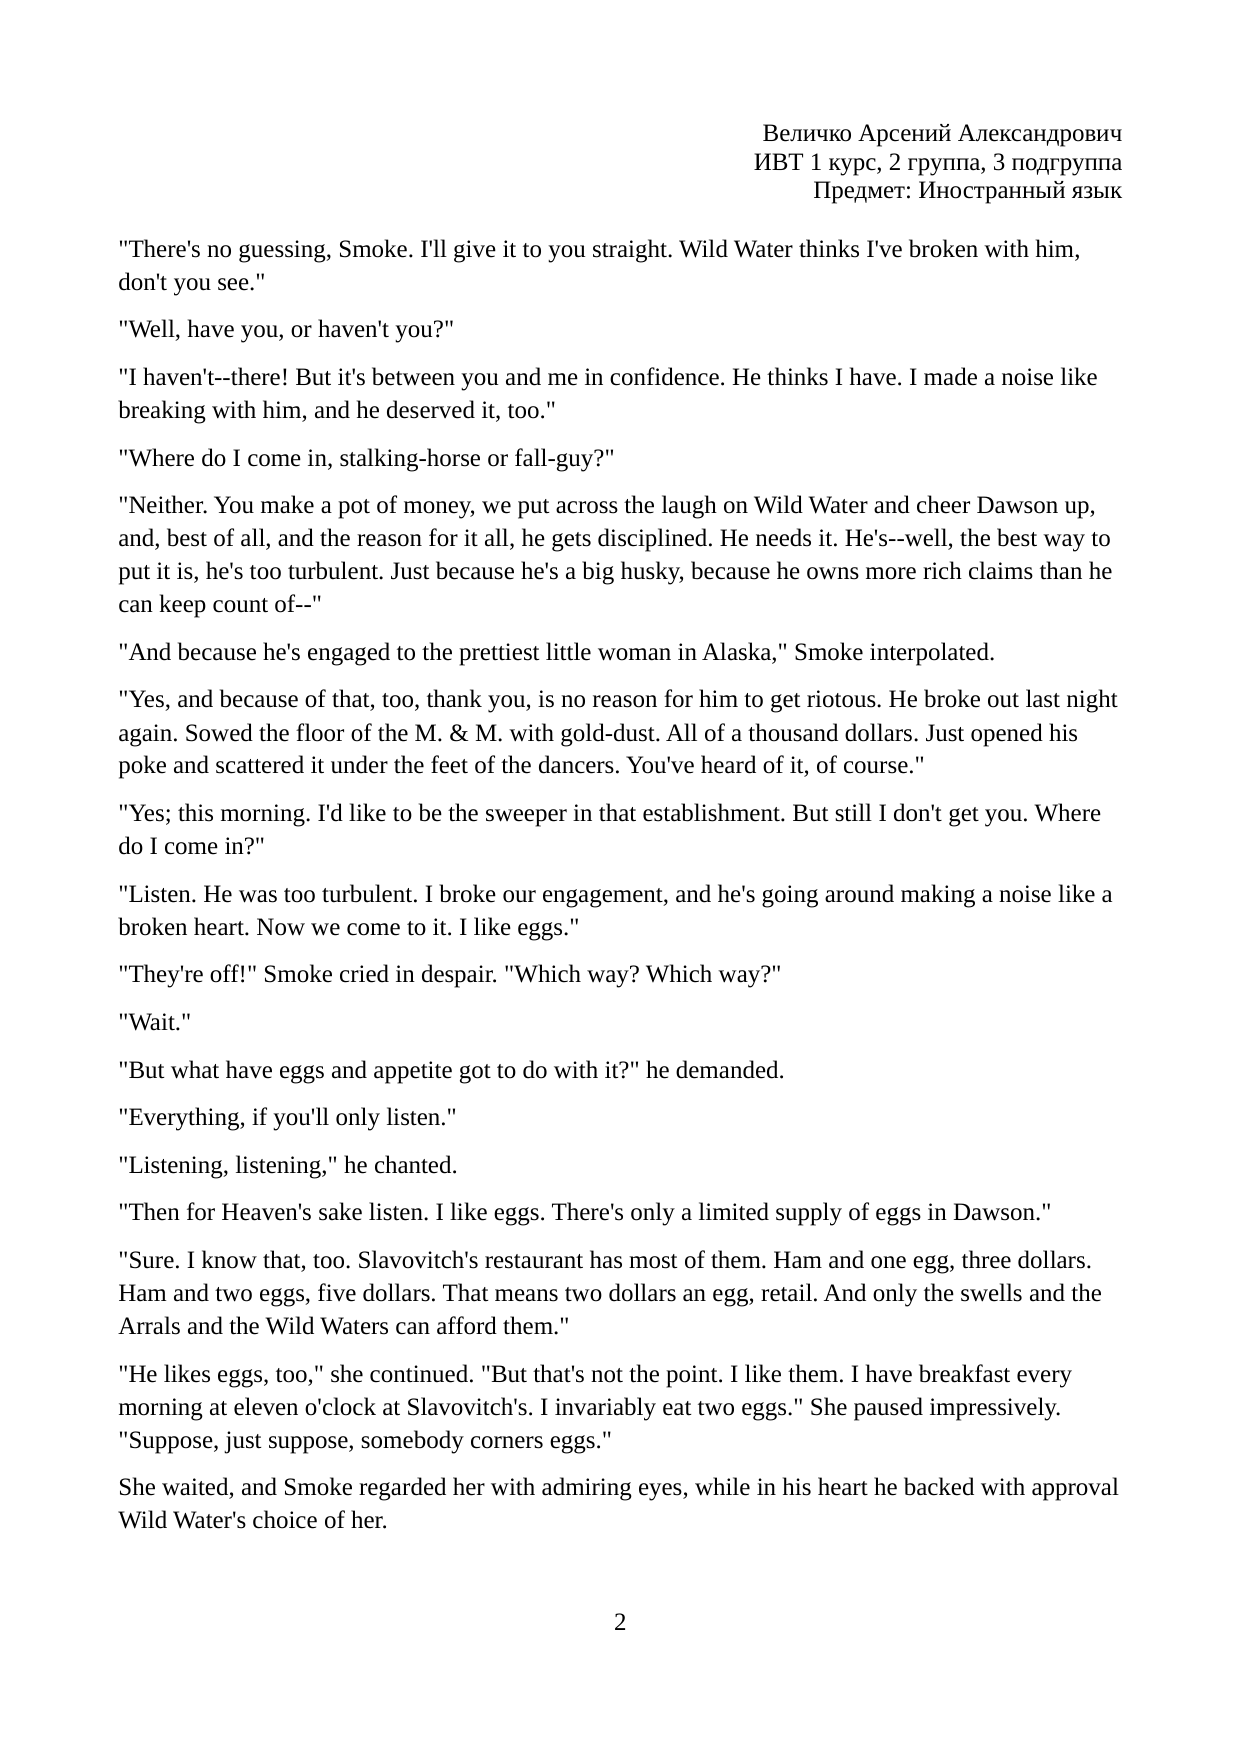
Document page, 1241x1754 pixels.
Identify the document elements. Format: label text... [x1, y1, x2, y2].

text "They're off!" Smoke cried in despair. "Which way? Which way?" [118, 959, 1122, 988]
text "Neither. You make a pot of money, we put across the laugh on Wild Water and cheer Dawson up, and, best of all, and the reason for it all, he gets disciplined. He needs it. He's--well, the best way to put it is, he's too turbulent. Just because he's a big husky, because he owns more rich claims than he can keep count of--" [118, 490, 1122, 618]
text "There's no guessing, Smoke. I'll give it to you straight. Wild Water thinks I've broken with him, don't you see." [118, 234, 1122, 296]
text "Everything, if you'll only listen." [118, 1102, 1122, 1131]
text "And because he's engaged to the prettiest little woman in Alaska," Smoke interpolated. [118, 637, 1122, 666]
text "Yes, and because of that, too, thank you, is no reason for him to get riotous. He broke out last night again. Sowed the floor of the M. & M. with gold-dust. All of a thousand dollars. Just opened his poke and scattered it under the feet of the dancers. You've heard of it, of course." [118, 684, 1122, 779]
text "Where do I come in, stalking-horse or fall-guy?" [118, 443, 1122, 471]
text She waited, and Smoke regarded her with admiring eyes, while in his heart he backed with approval Wild Water's choice of her. [118, 1472, 1122, 1534]
text "But what have eggs and appetite got to do with it?" he demanded. [118, 1055, 1122, 1083]
text "Then for Heaven's sake listen. I like eggs. There's only a limited supply of eggs in Dawson." [118, 1197, 1122, 1226]
text "I haven't--there! But it's between you and me in confidence. He thinks I have. I made a noise like breaking with him, and he deserved it, too." [118, 362, 1122, 424]
text "Listening, listening," he chanted. [118, 1150, 1122, 1179]
text "Well, have you, or haven't you?" [118, 314, 1122, 343]
text "Wait." [118, 1007, 1122, 1036]
text "He likes eggs, too," she continued. "But that's not the point. I like them. I have breakfast every morning at eleven o'clock at Slavovitch's. I invariably eat two eggs." She paused impressively. "Suppose, just suppose, somebody corners eggs." [118, 1359, 1122, 1453]
text "Sure. I know that, too. Slavovitch's restaurant has most of them. Ham and one egg, three dollars. Ham and two eggs, five dollars. That means two dollars an egg, retail. And only the swells and the Arrals and the Wild Waters can afford them." [118, 1245, 1122, 1340]
text "Listen. He was too turbulent. I broke our engagement, and he's going around making a noise like a broken heart. Now we come to it. I like eggs." [118, 879, 1122, 941]
text "Yes; this morning. I'd like to be the sweeper in that establishment. But still I don't get you. Where do I come in?" [118, 798, 1122, 860]
